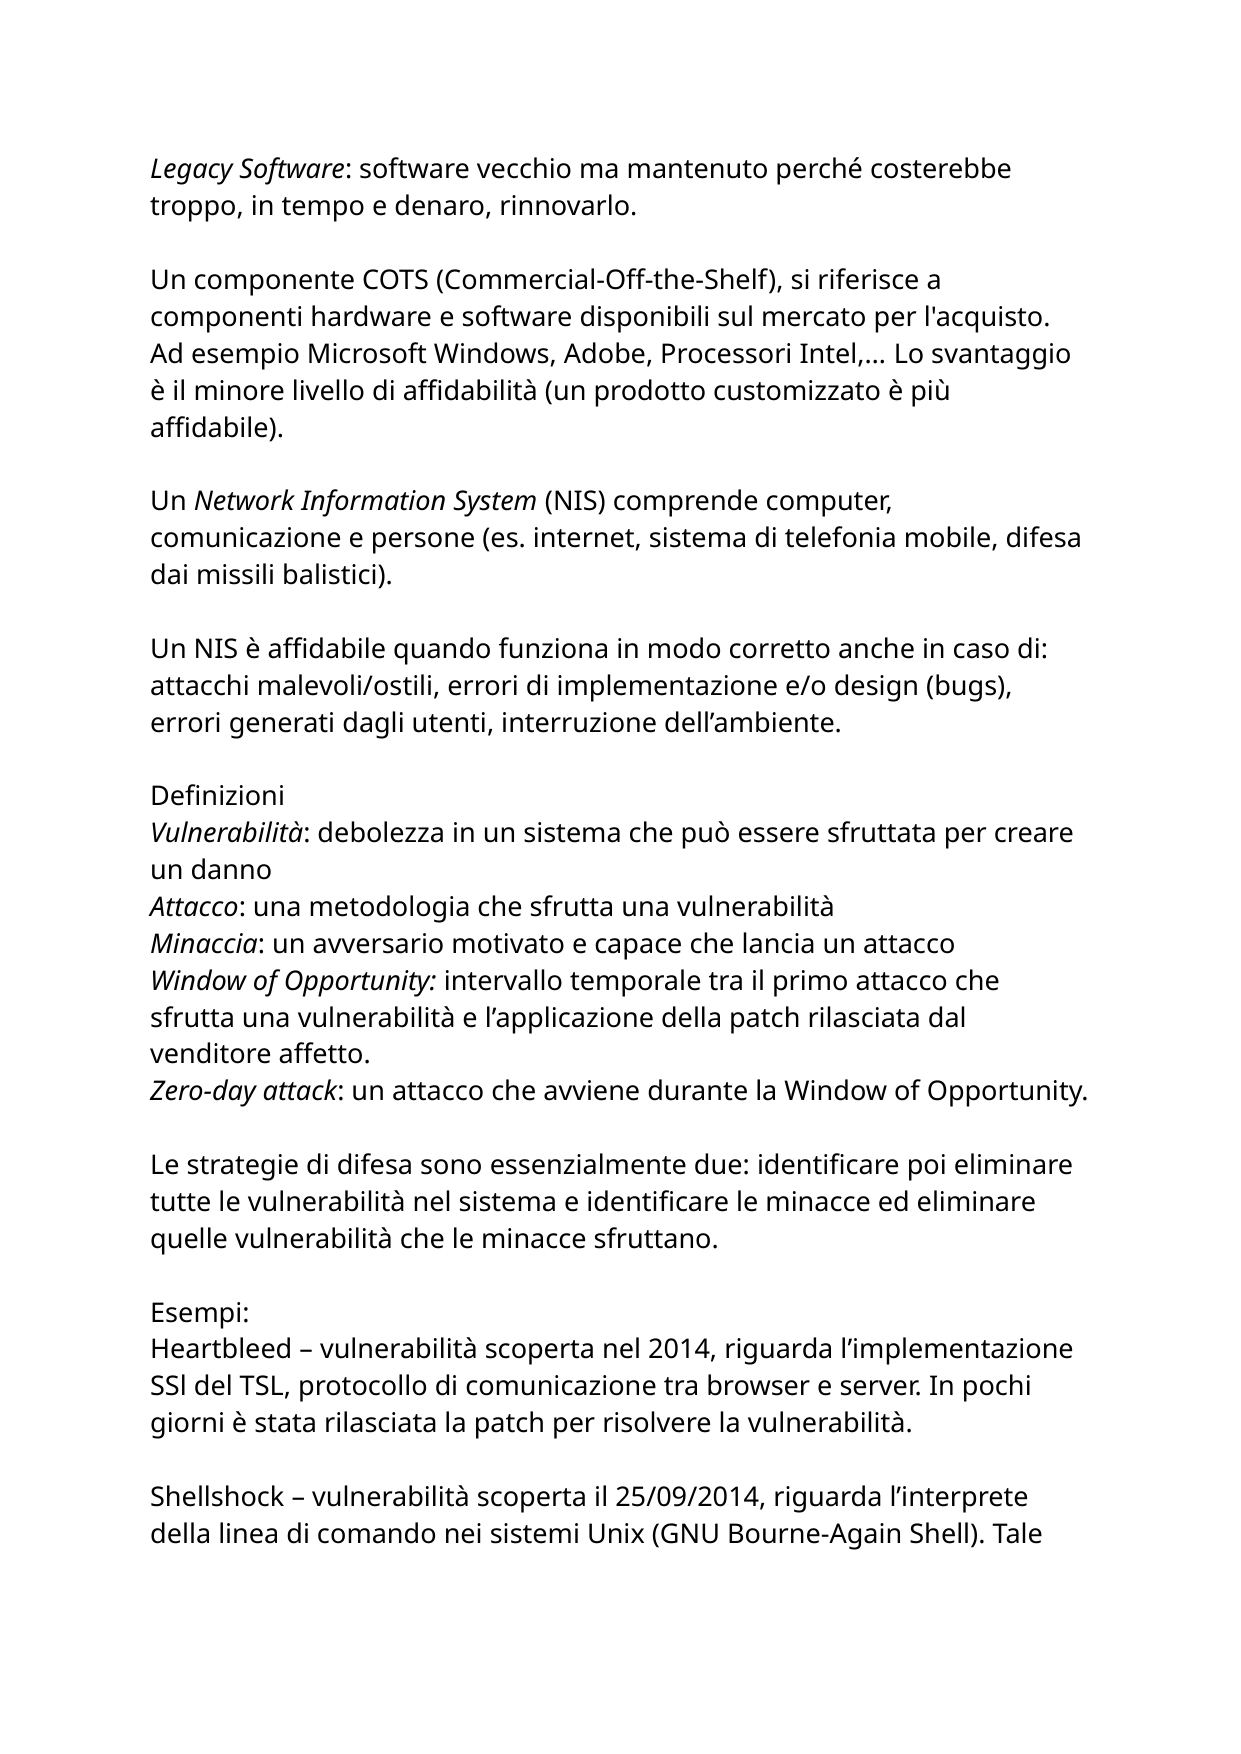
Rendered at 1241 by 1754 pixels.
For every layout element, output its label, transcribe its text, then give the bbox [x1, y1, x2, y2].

text Vulnerabilità: debolezza in un sistema che può essere sfruttata per creare un danno [150, 814, 1090, 887]
text Zero-day attack: un attacco che avviene durante la Window of Opportunity. [150, 1072, 1090, 1109]
text Esempi: [150, 1293, 1090, 1330]
text Le strategie di difesa sono essenzialmente due: identificare poi eliminare tutte le vulnerabilità nel sistema e identificare le minacce ed eliminare quelle vulnerabilità che le minacce sfruttano. [150, 1146, 1090, 1256]
text Minaccia: un avversario motivato e capace che lancia un attacco [150, 924, 1090, 961]
text Window of Opportunity: intervallo temporale tra il primo attacco che sfrutta una vulnerabilità e l’applicazione della patch rilasciata dal venditore affetto. [150, 961, 1090, 1072]
text Definizioni [150, 777, 1090, 814]
text Legacy Software: software vecchio ma mantenuto perché costerebbe troppo, in tempo e denaro, rinnovarlo. [150, 150, 1090, 224]
text Un componente COTS (Commercial-Off-the-Shelf), si riferisce a componenti hardware e software disponibili sul mercato per l'acquisto. Ad esempio Microsoft Windows, Adobe, Processori Intel,… Lo svantaggio è il minore livello di affidabilità (un prodotto customizzato è più affidabile). [150, 261, 1090, 445]
text Un NIS è affidabile quando funziona in modo corretto anche in caso di: attacchi malevoli/ostili, errori di implementazione e/o design (bugs), errori generati dagli utenti, interruzione dell’ambiente. [150, 629, 1090, 740]
text Attacco: una metodologia che sfrutta una vulnerabilità [150, 887, 1090, 924]
text Shellshock – vulnerabilità scoperta il 25/09/2014, riguarda l’interprete della linea di comando nei sistemi Unix (GNU Bourne-Again Shell). Tale [150, 1477, 1090, 1551]
text Un Network Information System (NIS) comprende computer, comunicazione e persone (es. internet, sistema di telefonia mobile, difesa dai missili balistici). [150, 482, 1090, 592]
text Heartbleed – vulnerabilità scoperta nel 2014, riguarda l’implementazione SSl del TSL, protocollo di comunicazione tra browser e server. In pochi giorni è stata rilasciata la patch per risolvere la vulnerabilità. [150, 1330, 1090, 1441]
